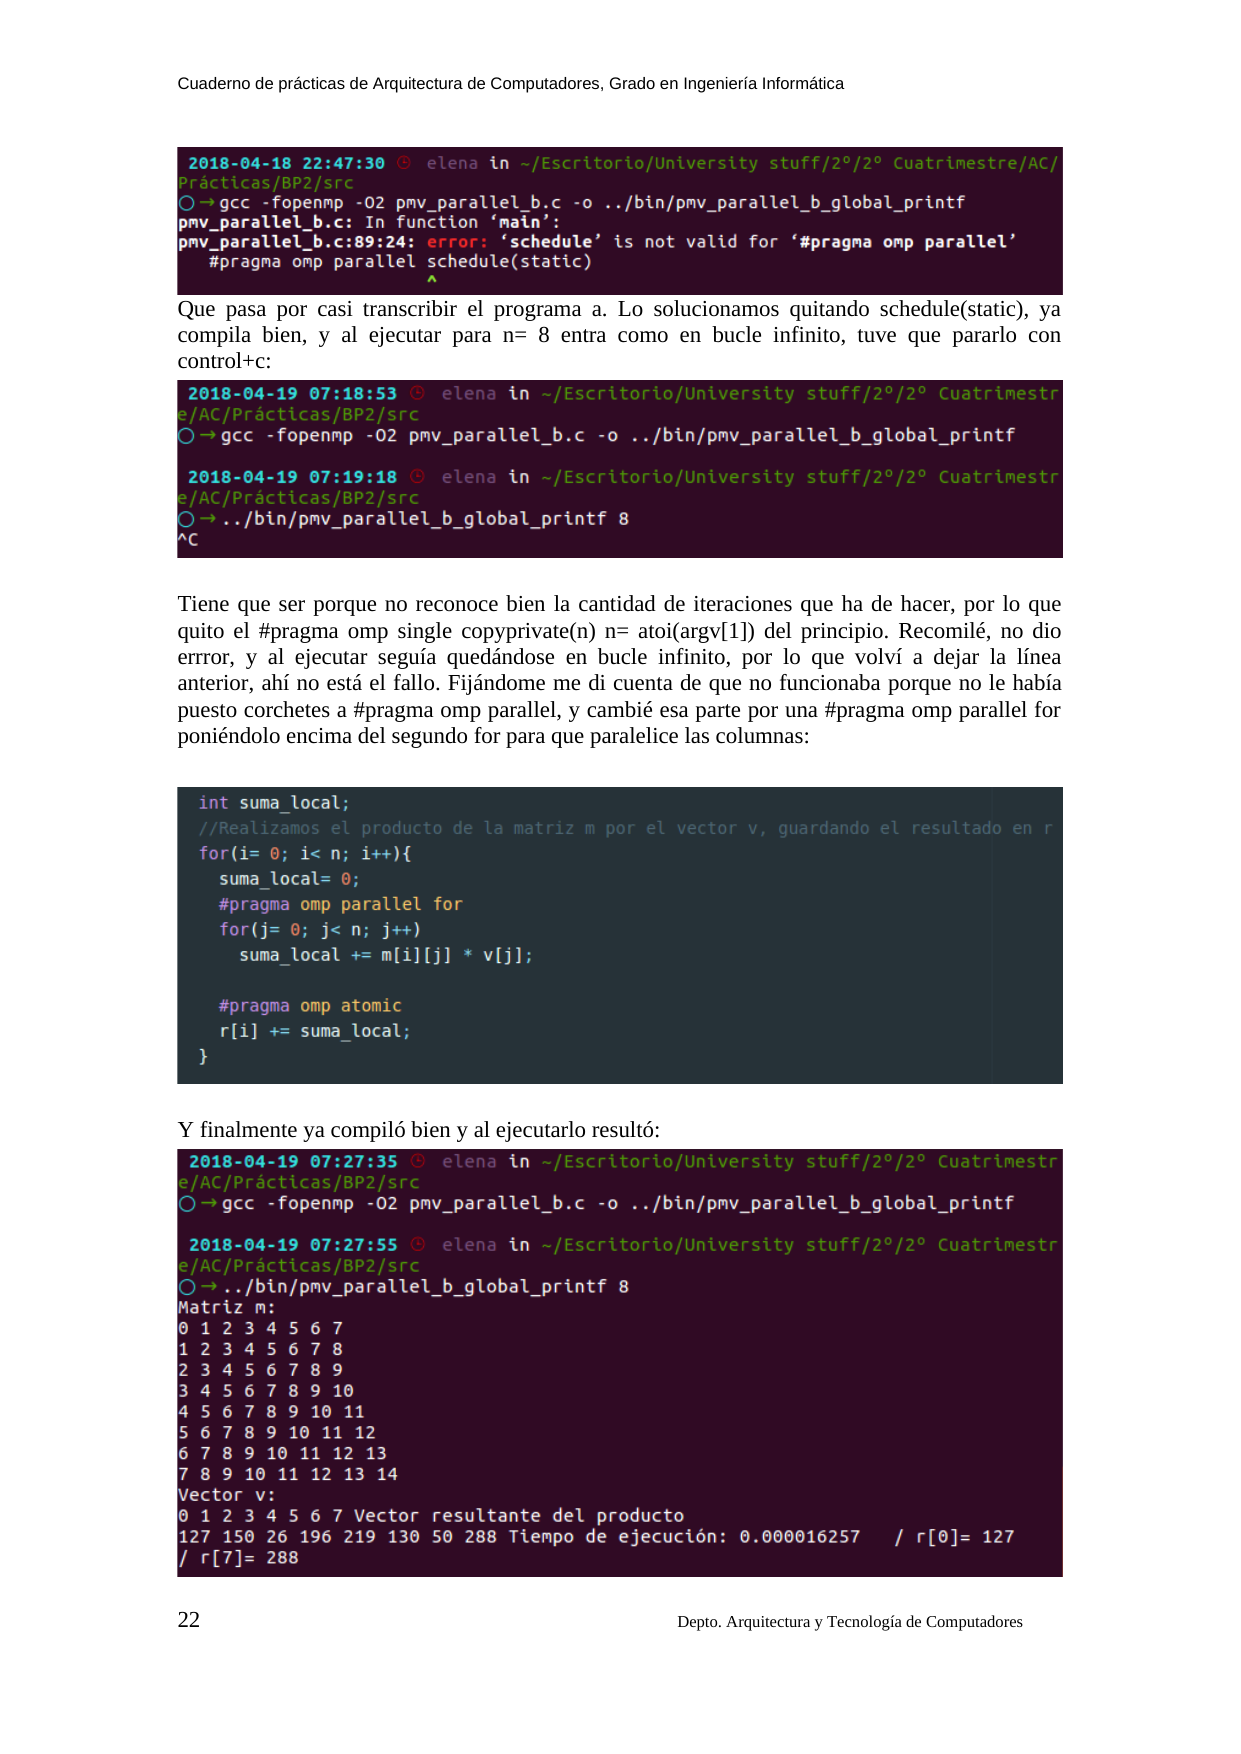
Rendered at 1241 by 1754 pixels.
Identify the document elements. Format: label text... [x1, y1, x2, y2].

picture [177, 147, 1063, 295]
picture [177, 1149, 1063, 1577]
picture [177, 380, 1063, 558]
list Tiene que ser porque no reconoce bien la cantidad de iteraciones que ha de hacer, por lo que quito el #pragma omp single copyprivate(n) n= atoi(argv[1]) del principio. Recomilé, no dio errror, y al ejecutar seguía quedándose en bucle infinito, por lo que volví a dejar la línea anterior, ahí no está el fallo. Fijándome me di cuenta de que no funcionaba porque no le había puesto corchetes a #pragma omp parallel, y cambié esa parte por una #pragma omp parallel for poniéndolo encima del segundo for para que paralelice las columnas: [177, 590, 1063, 748]
list Que pasa por casi transcribir el programa a. Lo solucionamos quitando schedule(static), ya compila bien, y al ejecutar para n= 8 entra como en bucle infinito, tuve que pararlo con control+c: [177, 295, 1063, 374]
list Y finalmente ya compiló bien y al ejecutarlo resultó: [177, 1116, 1063, 1143]
picture [177, 787, 1063, 1084]
